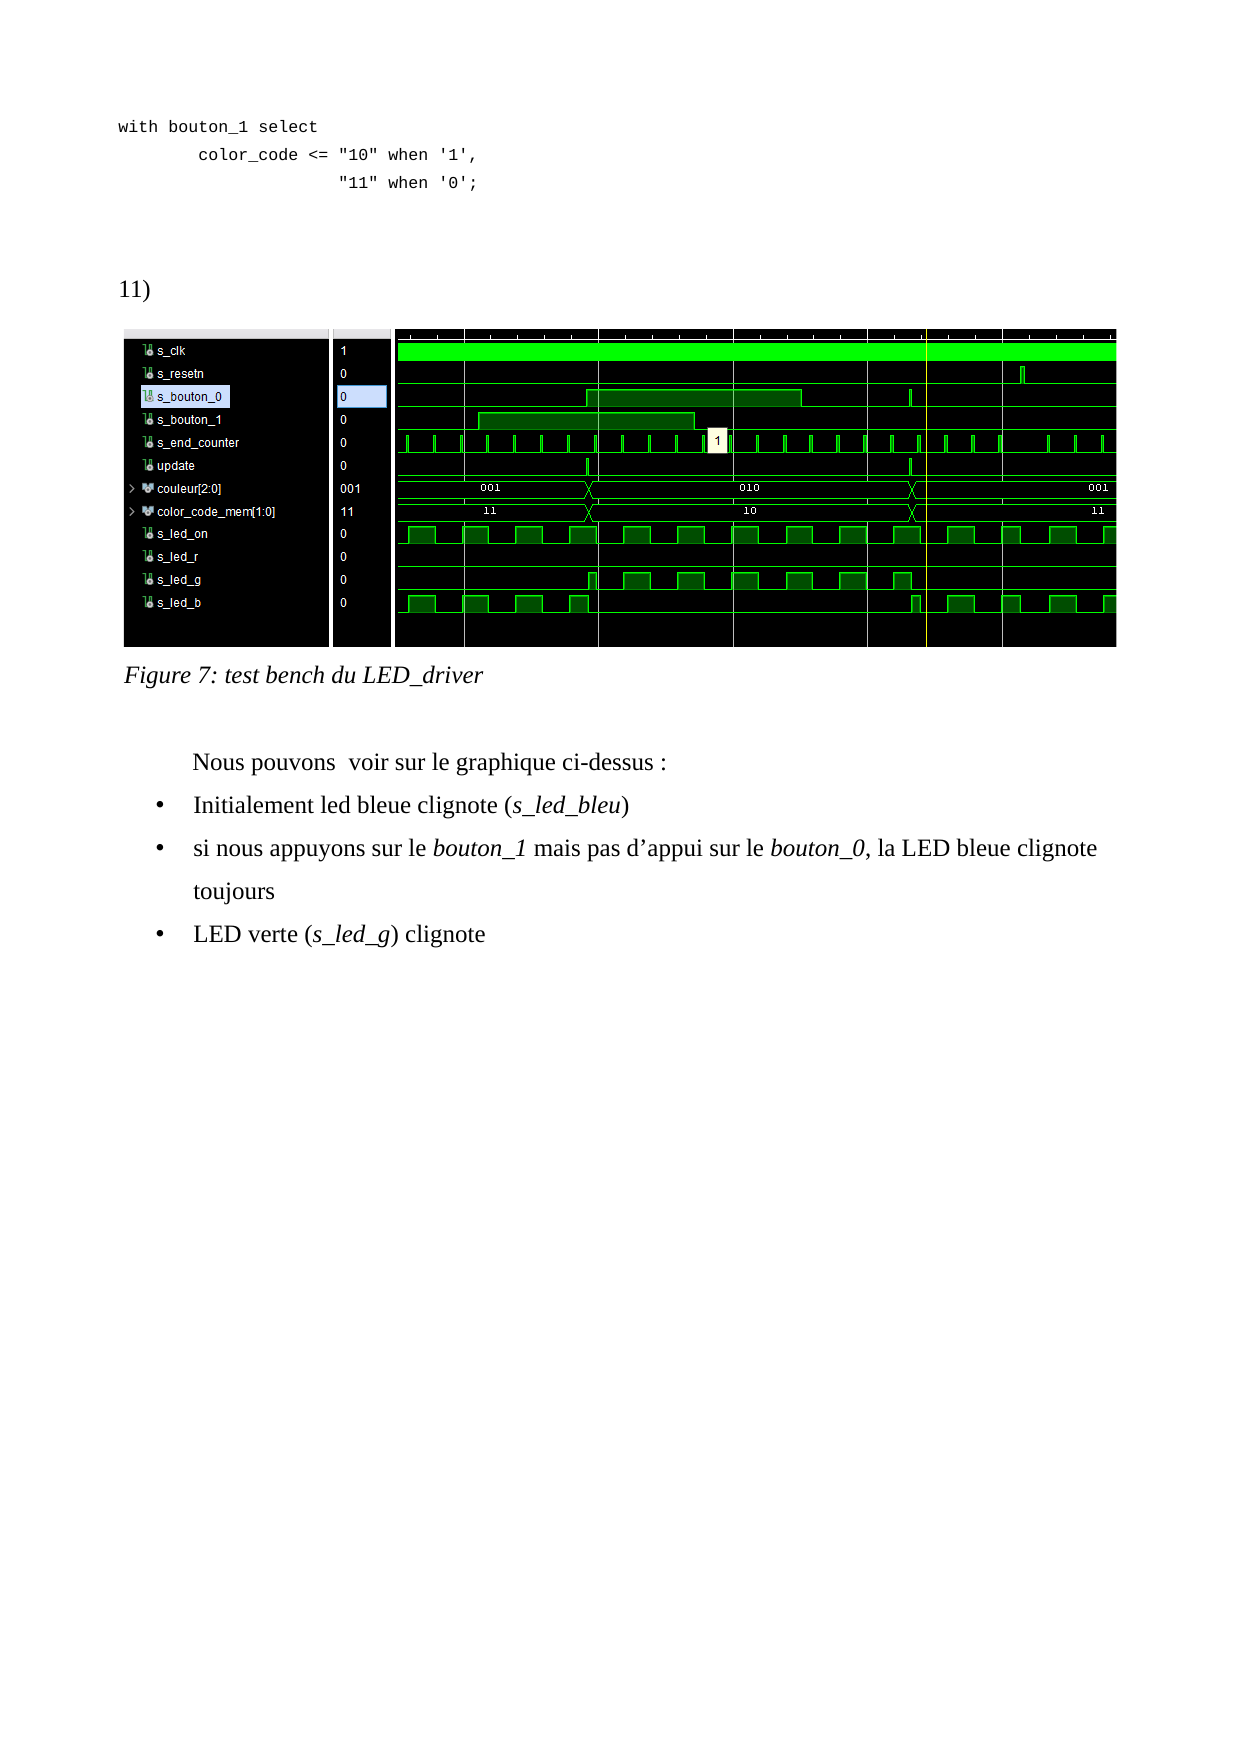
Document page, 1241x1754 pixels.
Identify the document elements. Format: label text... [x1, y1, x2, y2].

list LED verte (s_led_g) clignote [156, 919, 1122, 948]
text with bouton_1 select [118, 118, 1122, 137]
text Nous pouvons voir sur le graphique ci-dessus : [118, 747, 1122, 776]
picture [123, 329, 1117, 647]
text color_code <= "10" when '1', [118, 146, 1122, 165]
text Figure 7: test bench du LED_driver [124, 647, 1116, 689]
text 11) [118, 274, 1122, 302]
list si nous appuyons sur le bouton_1 mais pas d’appui sur le bouton_0, la LED bleue clignote toujours [156, 833, 1122, 905]
list Initialement led bleue clignote (s_led_bleu) [156, 790, 1122, 819]
text "11" when '0'; [118, 174, 1122, 193]
